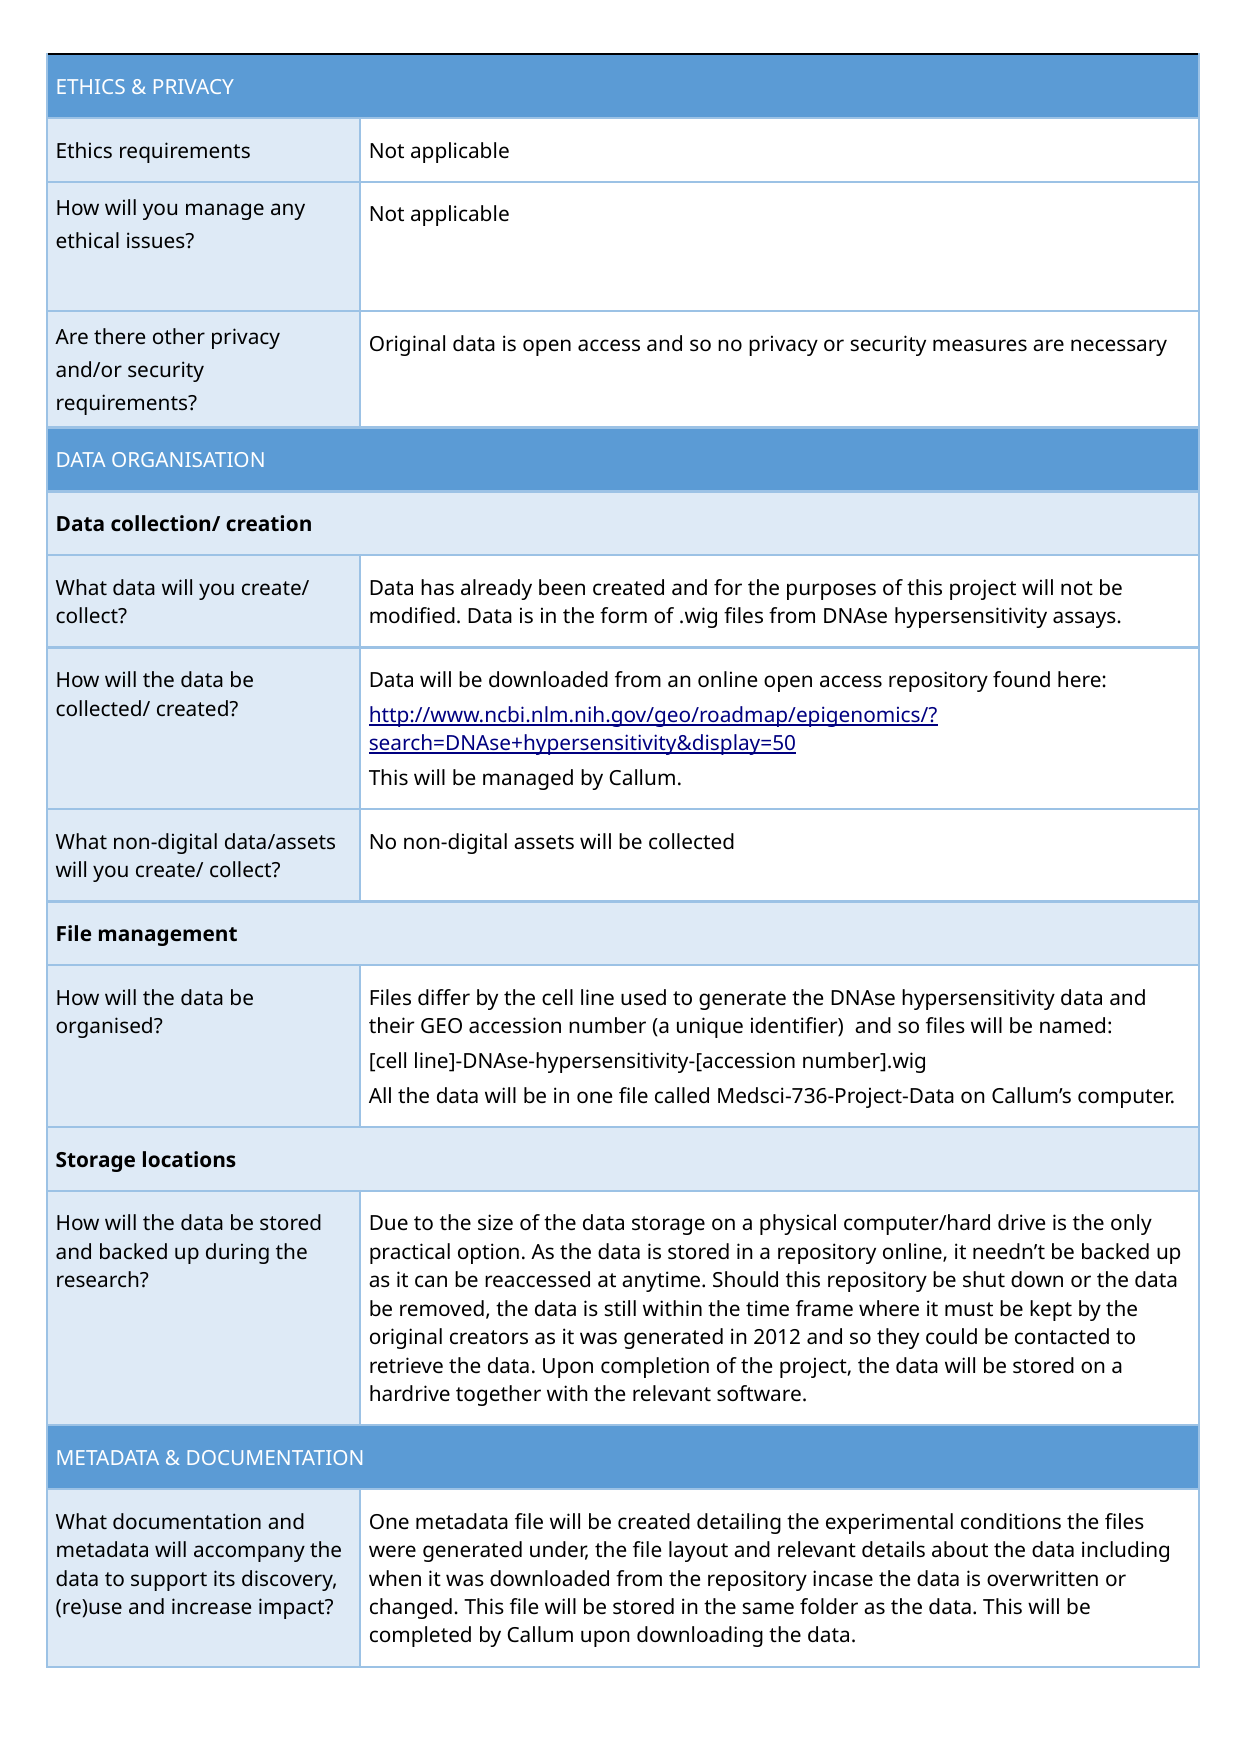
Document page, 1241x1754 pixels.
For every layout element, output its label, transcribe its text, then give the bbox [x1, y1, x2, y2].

table_cell Ethics requirements [48, 119, 359, 181]
table_cell DATA ORGANISATION [48, 429, 1198, 490]
table_cell How will you manage any ethical issues? [48, 183, 359, 310]
table_cell File management [48, 903, 1198, 964]
table_cell No non-digital assets will be collected [361, 810, 1198, 900]
table_cell How will the data be collected/ created? [48, 649, 359, 808]
table_cell Not applicable [361, 183, 1198, 310]
table_cell One metadata file will be created detailing the experimental conditions the files were generated under, the file layout and relevant details about the data including when it was downloaded from the repository incase the data is overwritten or changed. This file will be stored in the same folder as the data. This will be completed by Callum upon downloading the data. [361, 1490, 1198, 1666]
table_cell Original data is open access and so no privacy or security measures are necessary [361, 312, 1198, 426]
table_cell Storage locations [48, 1128, 1198, 1190]
table_cell What data will you create/ collect? [48, 556, 359, 646]
table_cell How will the data be organised? [48, 966, 359, 1126]
table_cell Data collection/ creation [48, 493, 1198, 554]
table_cell Data has already been created and for the purposes of this project will not be modified. Data is in the form of .wig files from DNAse hypersensitivity assays. [361, 556, 1198, 646]
table_cell ETHICS & PRIVACY [48, 55, 1198, 117]
table_cell How will the data be stored and backed up during the research? [48, 1192, 359, 1424]
table_cell Files differ by the cell line used to generate the DNAse hypersensitivity data and their GEO accession number (a unique identifier) and so files will be named: [cell line]-DNAse-hypersensitivity-[accession number].wig All the data will be in one file called Medsci-736-Project-Data on Callum’s computer. [361, 966, 1198, 1126]
table_cell What documentation and metadata will accompany the data to support its discovery, (re)use and increase impact? [48, 1490, 359, 1666]
table_cell What non-digital data/assets will you create/ collect? [48, 810, 359, 900]
table_cell Not applicable [361, 119, 1198, 181]
table_cell Due to the size of the data storage on a physical computer/hard drive is the only practical option. As the data is stored in a repository online, it needn’t be backed up as it can be reaccessed at anytime. Should this repository be shut down or the data be removed, the data is still within the time frame where it must be kept by the original creators as it was generated in 2012 and so they could be contacted to retrieve the data. Upon completion of the project, the data will be stored on a hardrive together with the relevant software. [361, 1192, 1198, 1424]
table_cell Are there other privacy and/or security requirements? [48, 312, 359, 426]
table_cell Data will be downloaded from an online open access repository found here: http://www.ncbi.nlm.nih.gov/geo/roadmap/epigenomics/?search=DNAse+hypersensitivity&display=50 This will be managed by Callum. [361, 649, 1198, 808]
table_cell METADATA & DOCUMENTATION [48, 1426, 1198, 1488]
